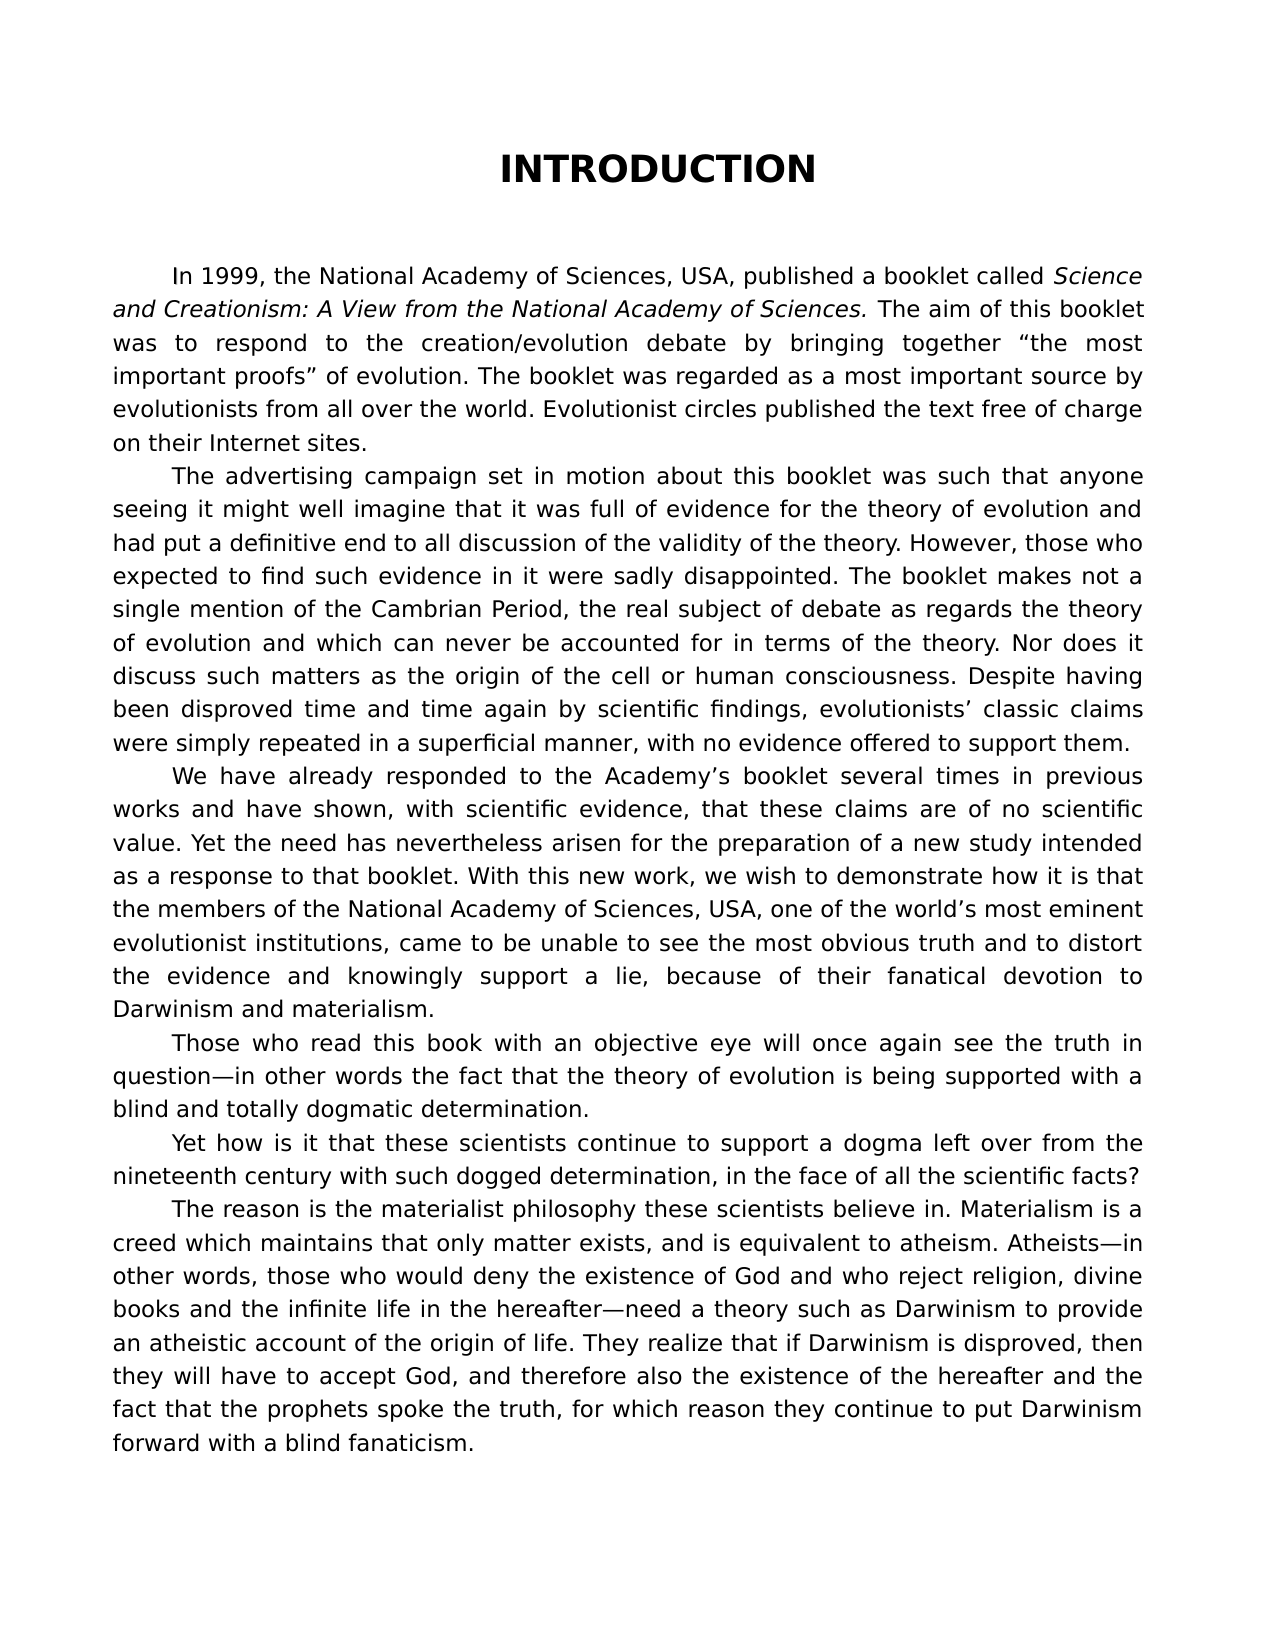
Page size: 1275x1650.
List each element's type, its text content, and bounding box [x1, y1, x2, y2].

text Those who read this book with an objective eye will once again see the truth in question—in other words the fact that the theory of evolution is being supported with a blind and totally dogmatic determination. [112, 1024, 1145, 1124]
text The reason is the materialist philosophy these scientists believe in. Materialism is a creed which maintains that only matter exists, and is equivalent to atheism. Atheists—in other words, those who would deny the existence of God and who reject religion, divine books and the infinite life in the hereafter—need a theory such as Darwinism to provide an atheistic account of the origin of life. They realize that if Darwinism is disproved, then they will have to accept God, and therefore also the existence of the hereafter and the fact that the prophets spoke the truth, for which reason they continue to put Darwinism forward with a blind fanaticism. [112, 1191, 1145, 1458]
subtitle INTRODUCTION [112, 148, 1145, 191]
text We have already responded to the Academy’s booklet several times in previous works and have shown, with scientific evidence, that these claims are of no scientific value. Yet the need has nevertheless arisen for the preparation of a new study intended as a response to that booklet. With this new work, we wish to demonstrate how it is that the members of the National Academy of Sciences, USA, one of the world’s most eminent evolutionist institutions, came to be unable to see the most obvious truth and to distort the evidence and knowingly support a lie, because of their fanatical devotion to Darwinism and materialism. [112, 758, 1145, 1024]
text In 1999, the National Academy of Sciences, USA, published a booklet called Science and Creationism: A View from the National Academy of Sciences. The aim of this booklet was to respond to the creation/evolution debate by bringing together “the most important proofs” of evolution. The booklet was regarded as a most important source by evolutionists from all over the world. Evolutionist circles published the text free of charge on their Internet sites. [112, 258, 1145, 458]
text Yet how is it that these scientists continue to support a dogma left over from the nineteenth century with such dogged determination, in the face of all the scientific facts? [112, 1124, 1145, 1191]
text The advertising campaign set in motion about this booklet was such that anyone seeing it might well imagine that it was full of evidence for the theory of evolution and had put a definitive end to all discussion of the validity of the theory. However, those who expected to find such evidence in it were sadly disappointed. The booklet makes not a single mention of the Cambrian Period, the real subject of debate as regards the theory of evolution and which can never be accounted for in terms of the theory. Nor does it discuss such matters as the origin of the cell or human consciousness. Despite having been disproved time and time again by scientific findings, evolutionists’ classic claims were simply repeated in a superficial manner, with no evidence offered to support them. [112, 458, 1145, 758]
